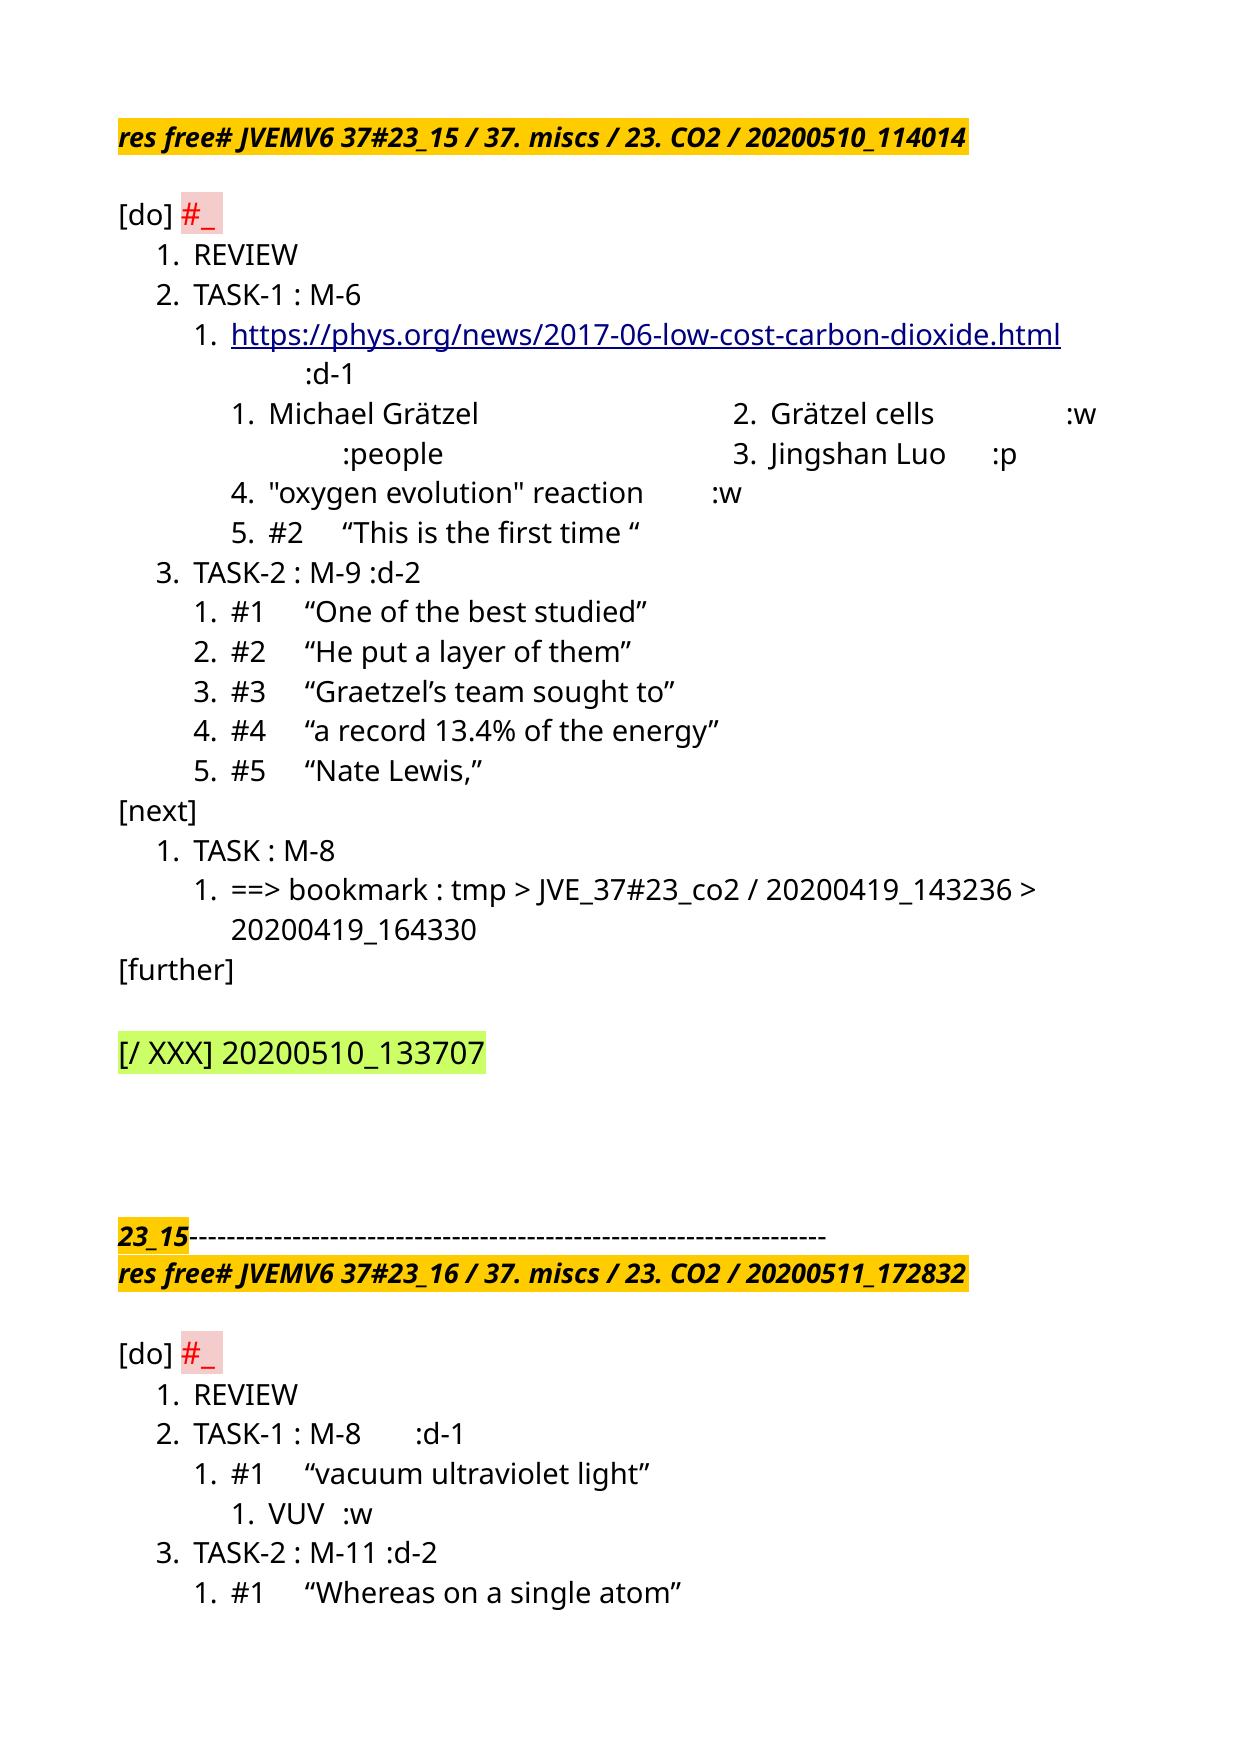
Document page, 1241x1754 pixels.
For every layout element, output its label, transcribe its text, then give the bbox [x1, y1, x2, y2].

text [/ XXX] 20200510_133707 [118, 988, 1122, 1074]
list TASK-1 : M-8 :d-1 [156, 1414, 1122, 1453]
list REVIEW [156, 234, 1122, 274]
list REVIEW [156, 1374, 1122, 1414]
list Jingshan Luo :p [733, 433, 1122, 473]
list "oxygen evolution" reaction :w [231, 473, 1122, 512]
text [do] #_ [118, 1331, 1122, 1374]
list #1 “vacuum ultraviolet light” [193, 1453, 1122, 1493]
list #1 “Whereas on a single atom” [193, 1572, 1122, 1612]
list #1 “One of the best studied” [193, 592, 1122, 631]
list VUV :w [231, 1493, 1122, 1533]
text [do] #_ [118, 192, 1122, 234]
list #5 “Nate Lewis,” [193, 750, 1122, 790]
list #3 “Graetzel’s team sought to” [193, 671, 1122, 711]
text [next] [118, 790, 1122, 830]
list #2 “This is the first time “ [231, 512, 1122, 552]
text res free# JVEMV6 37#23_15 / 37. miscs / 23. CO2 / 20200510_114014 [118, 118, 1122, 155]
list TASK-2 : M-9 :d-2 [156, 552, 1122, 592]
text [further] [118, 949, 1122, 988]
text res free# JVEMV6 37#23_16 / 37. miscs / 23. CO2 / 20200511_172832 [118, 1255, 1122, 1292]
list #2 “He put a layer of them” [193, 631, 1122, 671]
list ==> bookmark : tmp > JVE_37#23_co2 / 20200419_143236 > 20200419_164330 [193, 869, 1122, 949]
list Grätzel cells :w [733, 393, 1122, 433]
list TASK : M-8 [156, 830, 1122, 869]
list #4 “a record 13.4% of the energy” [193, 711, 1122, 750]
list Michael Grätzel :people [231, 393, 620, 473]
list https://phys.org/news/2017-06-low-cost-carbon-dioxide.html :d-1 [193, 314, 1122, 393]
list TASK-1 : M-6 [156, 274, 1122, 314]
text 23_15-------------------------------------------------------------------- [118, 1215, 1122, 1255]
list TASK-2 : M-11 :d-2 [156, 1533, 1122, 1572]
